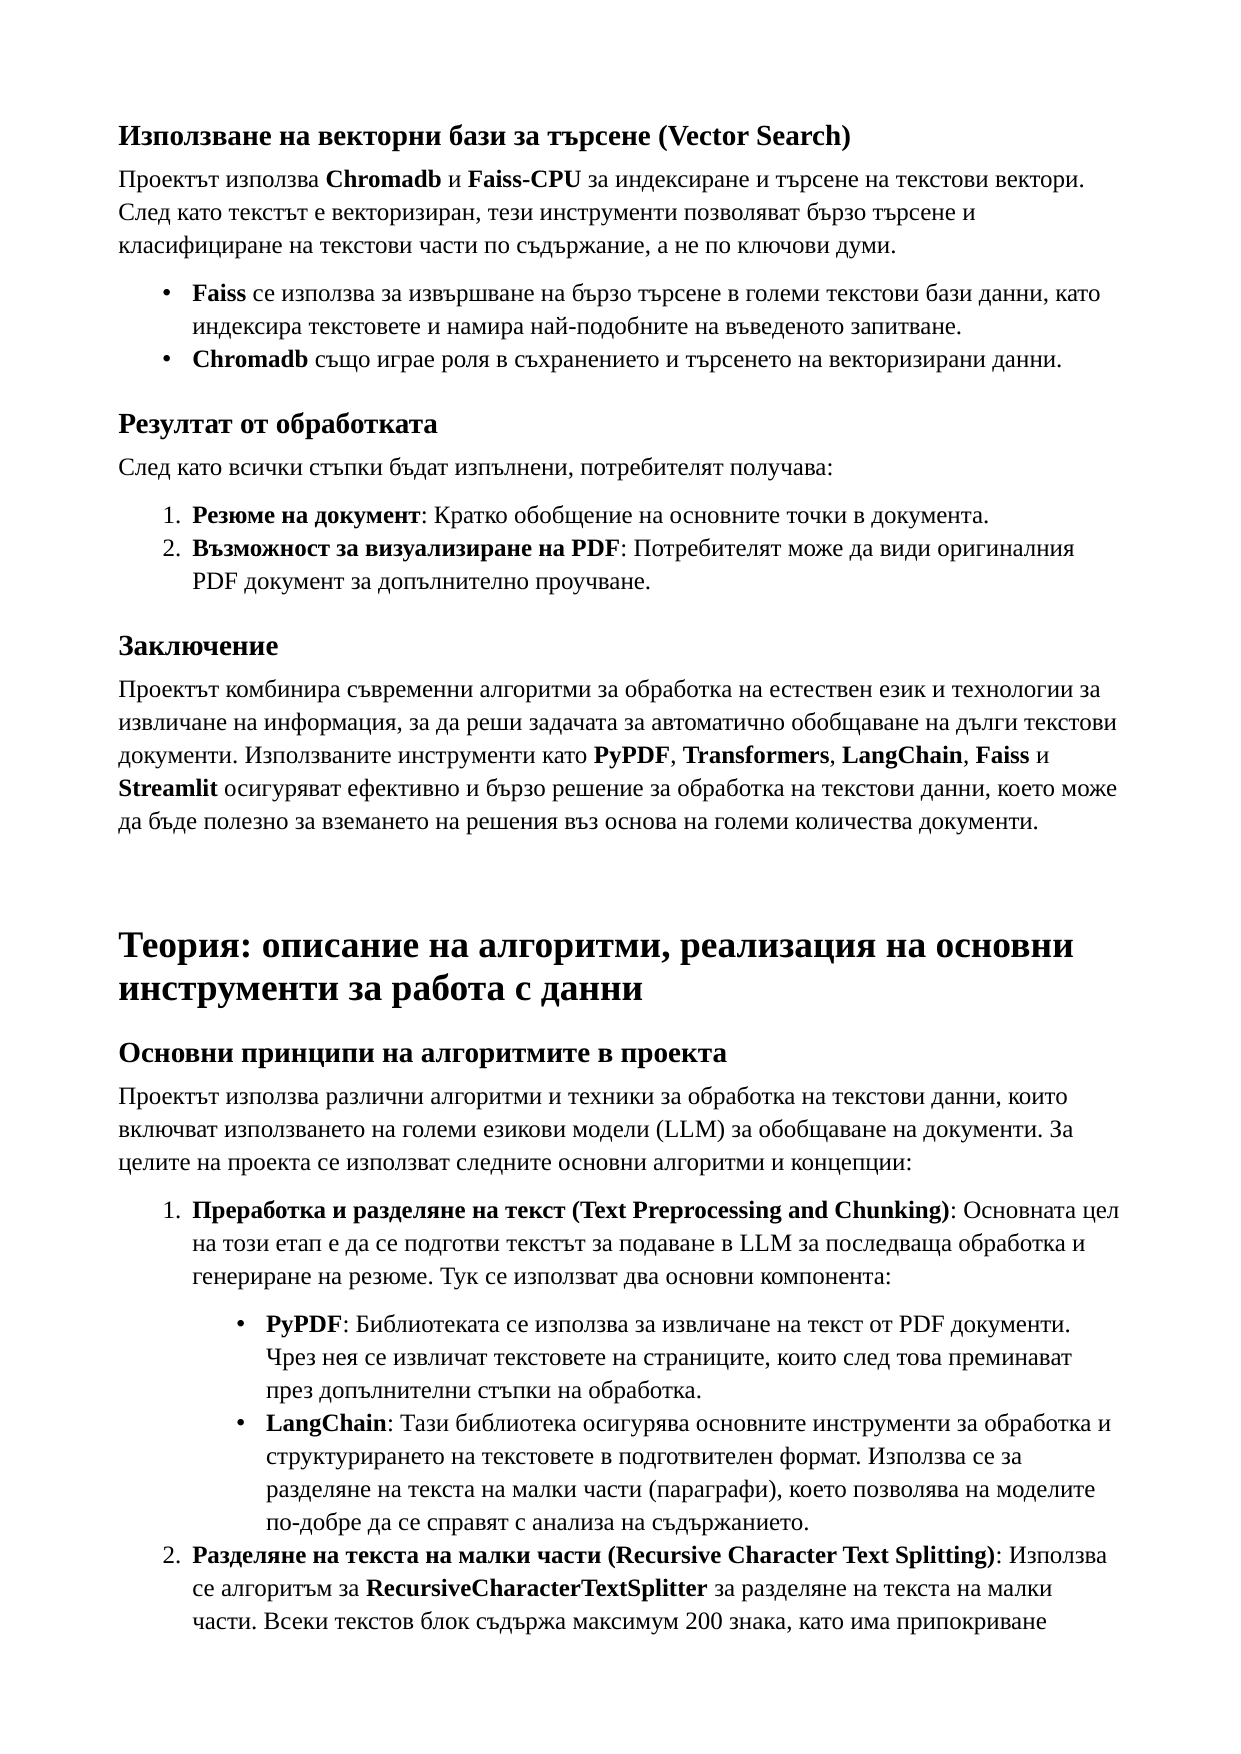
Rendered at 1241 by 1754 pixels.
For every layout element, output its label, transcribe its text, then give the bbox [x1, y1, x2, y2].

list LangChain: Тази библиотека осигурява основните инструменти за обработка и структурирането на текстовете в подготвителен формат. Използва се за разделяне на текста на малки части (параграфи), което позволява на моделите по-добре да се справят с анализа на съдържанието. [236, 1408, 1122, 1536]
text Проектът използва Chromadb и Faiss-CPU за индексиране и търсене на текстови вектори. След като текстът е векторизиран, тези инструменти позволяват бързо търсене и класифициране на текстови части по съдържание, а не по ключови думи. [118, 164, 1122, 259]
text Проектът използва различни алгоритми и техники за обработка на текстови данни, които включват използването на големи езикови модели (LLM) за обобщаване на документи. За целите на проектa се използват следните основни алгоритми и концепции: [118, 1081, 1122, 1176]
list Faiss се използва за извършване на бързо търсене в големи текстови бази данни, като индексира текстовете и намира най-подобните на въведеното запитване. [162, 278, 1122, 339]
list Chromadb също играе роля в съхранението и търсенето на векторизирани данни. [162, 344, 1122, 373]
list Резюме на документ: Кратко обобщение на основните точки в документа. [162, 500, 1122, 528]
subtitle Използване на векторни бази за търсене (Vector Search) [118, 118, 1122, 152]
list PyPDF: Библиотеката се използва за извличане на текст от PDF документи. Чрез нея се извличат текстовете на страниците, които след това преминават през допълнителни стъпки на обработка. [236, 1309, 1122, 1403]
list Разделяне на текста на малки части (Recursive Character Text Splitting): Използва се алгоритъм за RecursiveCharacterTextSplitter за разделяне на текста на малки части. Всеки текстов блок съдържа максимум 200 знака, като има припокриване [162, 1540, 1122, 1635]
subtitle Теория: описание на алгоритми, реализация на основни инструменти за работа с данни [118, 922, 1122, 1008]
subtitle Основни принципи на алгоритмите в проекта [118, 1035, 1122, 1069]
subtitle Заключение [118, 628, 1122, 661]
text Проектът комбинира съвременни алгоритми за обработка на естествен език и технологии за извличане на информация, за да реши задачата за автоматично обобщаване на дълги текстови документи. Използваните инструменти като PyPDF, Transformers, LangChain, Faiss и Streamlit осигуряват ефективно и бързо решение за обработка на текстови данни, което може да бъде полезно за вземането на решения въз основа на големи количества документи. [118, 674, 1122, 835]
list Възможност за визуализиране на PDF: Потребителят може да види оригиналния PDF документ за допълнително проучване. [162, 533, 1122, 594]
text След като всички стъпки бъдат изпълнени, потребителят получава: [118, 452, 1122, 481]
list Преработка и разделяне на текст (Text Preprocessing and Chunking): Основната цел на този етап е да се подготви текстът за подаване в LLM за последваща обработка и генериране на резюме. Тук се използват два основни компонента: [162, 1195, 1122, 1290]
subtitle Резултат от обработката [118, 406, 1122, 439]
